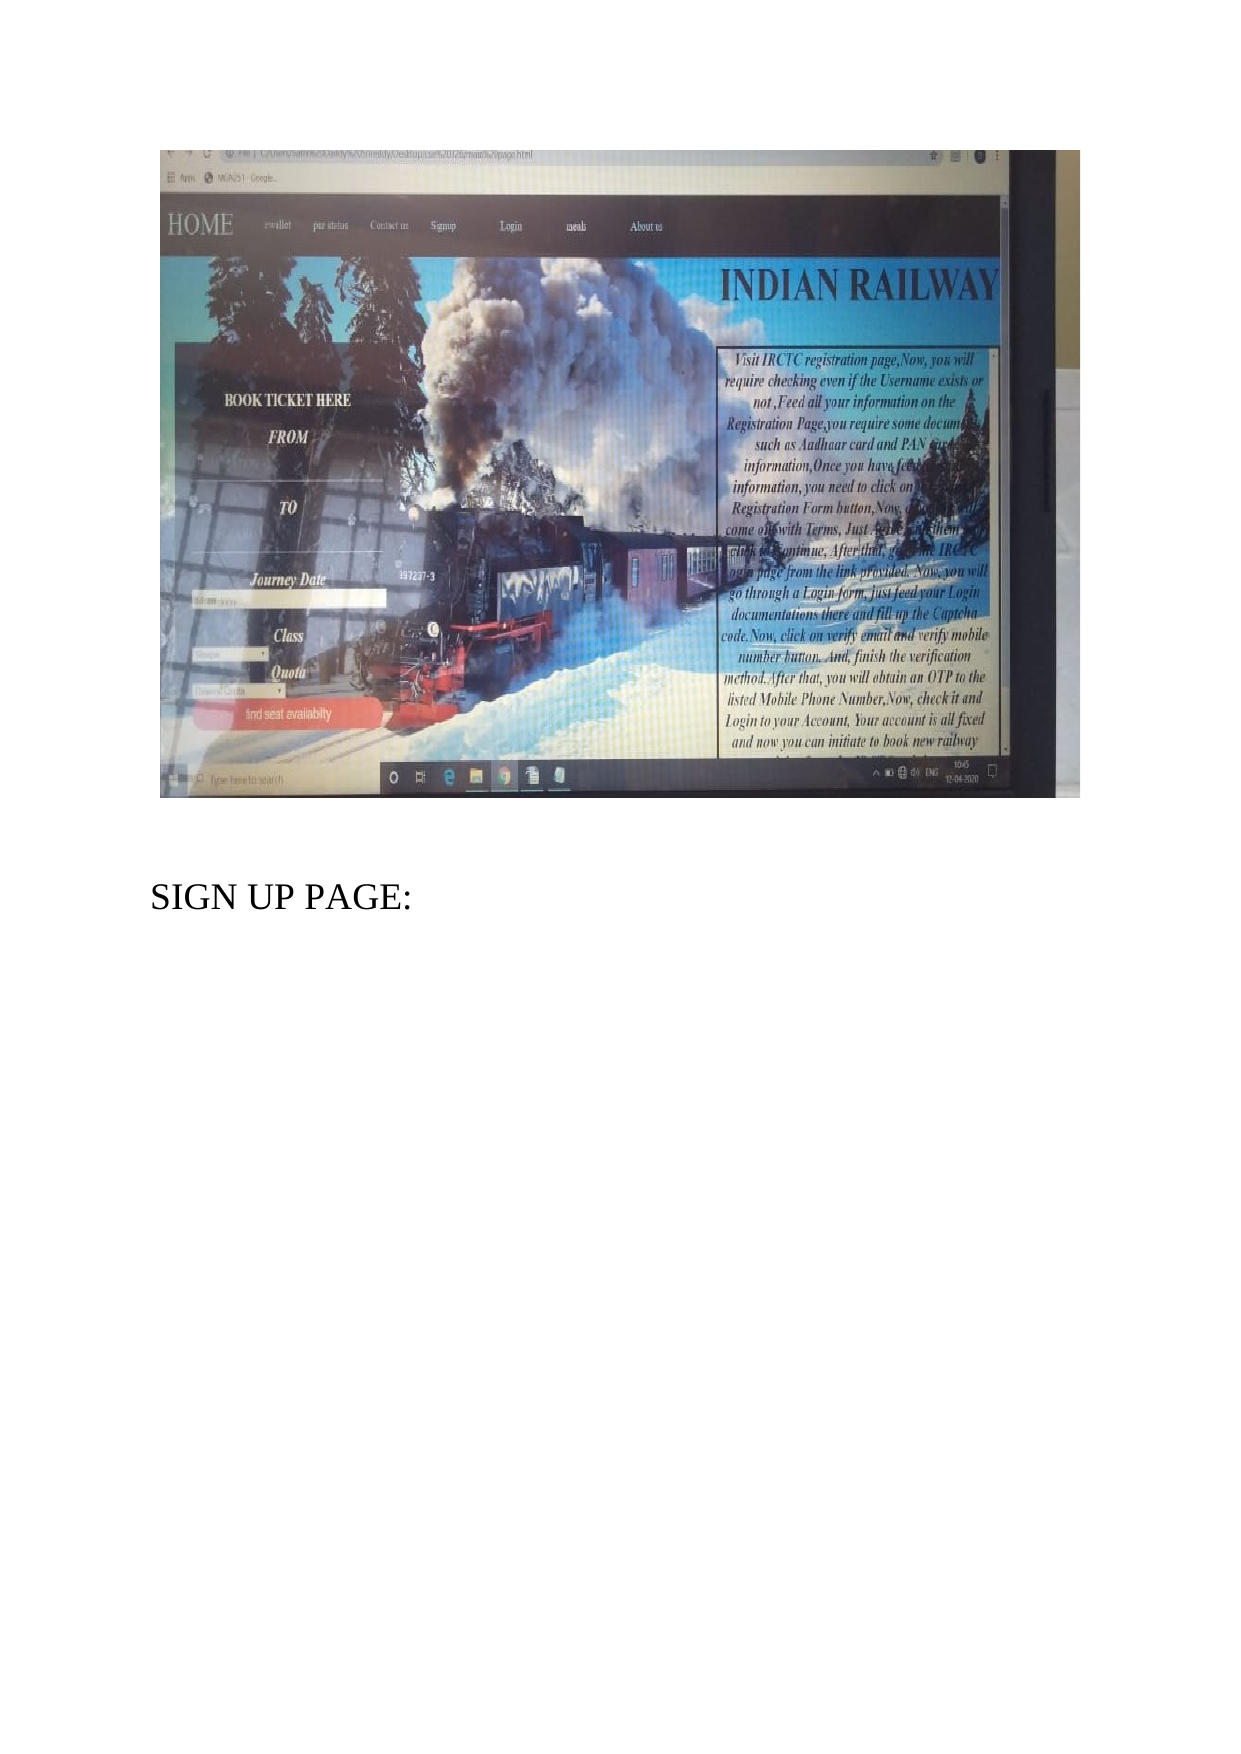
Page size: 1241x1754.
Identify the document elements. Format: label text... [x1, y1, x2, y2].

text SIGN UP PAGE: [150, 875, 1090, 918]
picture [160, 150, 1081, 798]
